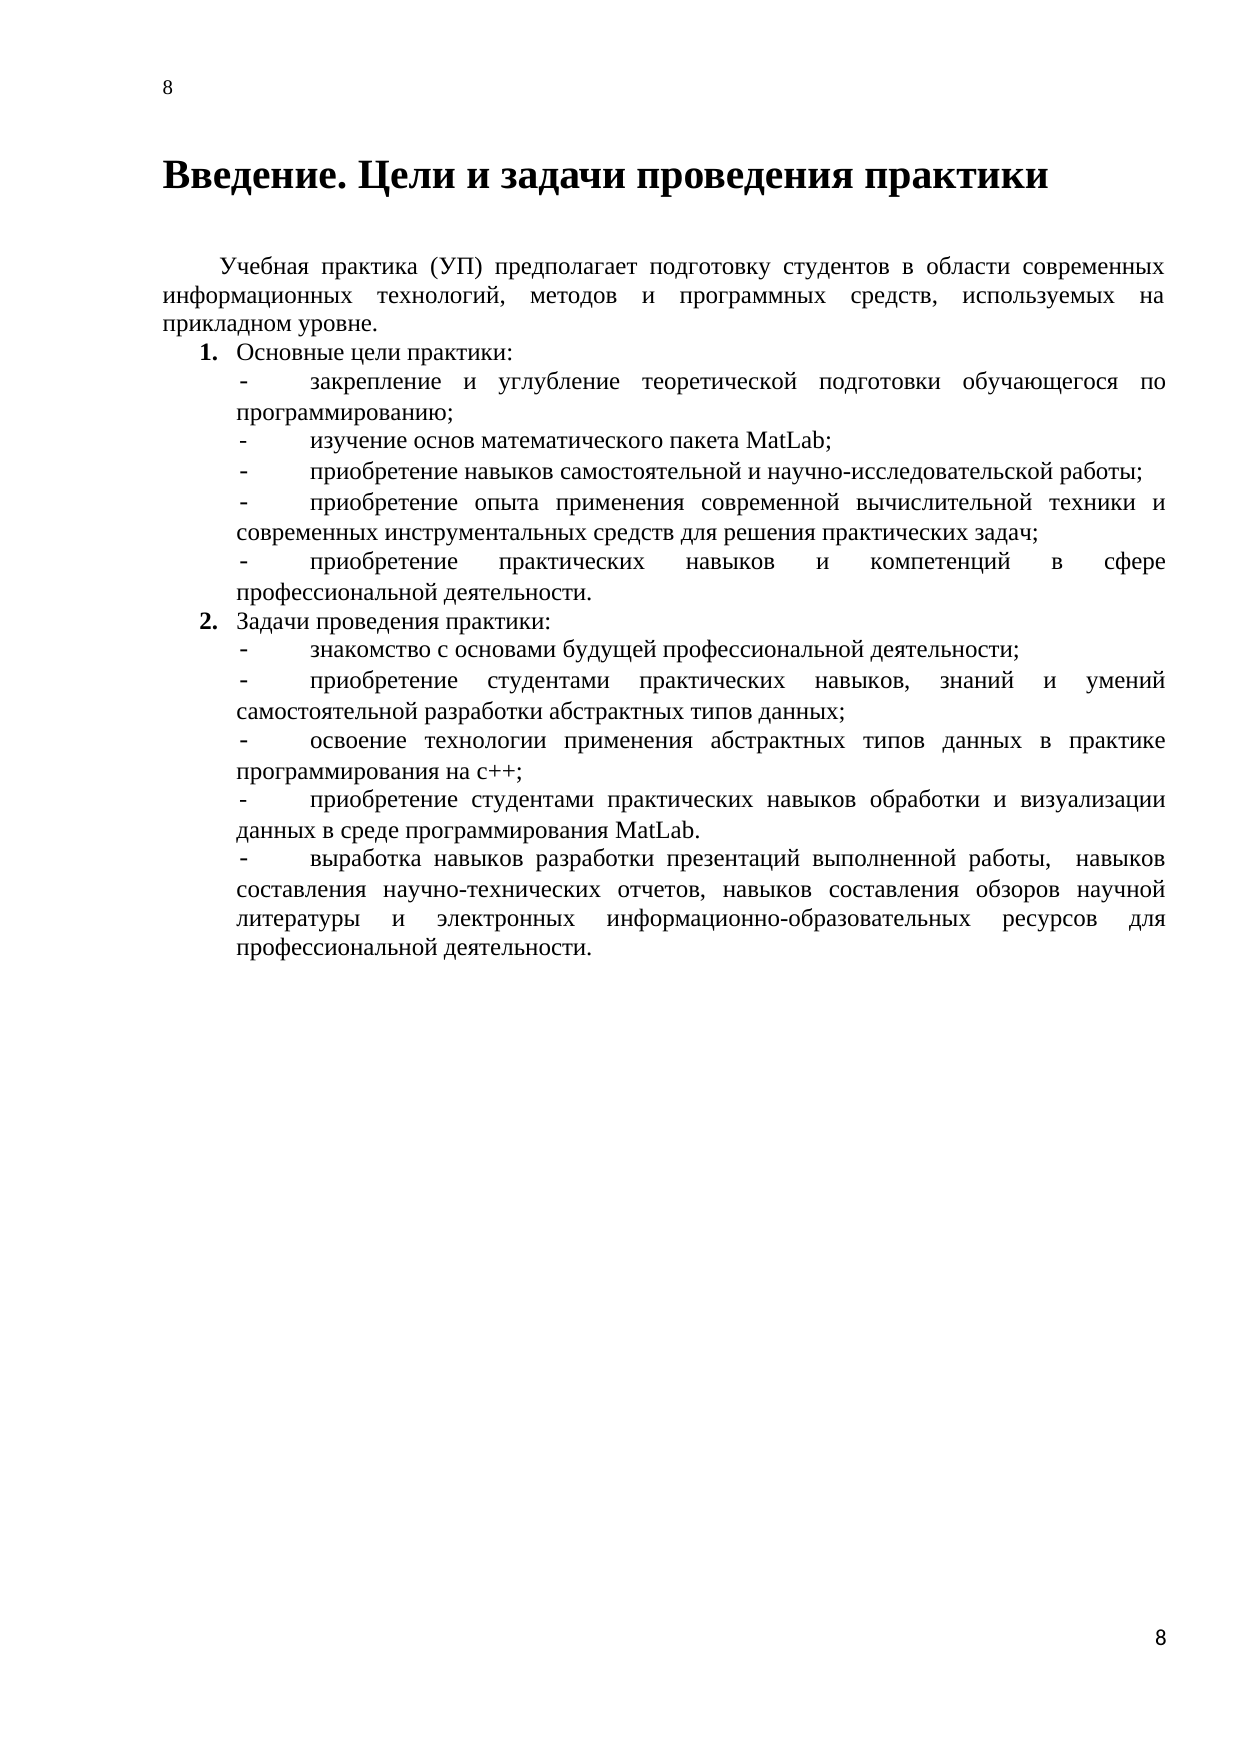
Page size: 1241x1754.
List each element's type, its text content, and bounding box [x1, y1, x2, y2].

list закрепление и углубление теоретической подготовки обучающегося по программированию; [236, 366, 1166, 426]
list изучение основ математического пакета MatLab; [236, 426, 1166, 456]
list Основные цели практики: [199, 337, 1166, 366]
list выработка навыков разработки презентаций выполненной работы, навыков составления научно-технических отчетов, навыков составления обзоров научной литературы и электронных информационно-образовательных ресурсов для профессиональной деятельности. [236, 843, 1166, 961]
list приобретение опыта применения современной вычислительной техники и современных инструментальных средств для решения практических задач; [236, 487, 1166, 546]
list знакомство с основами будущей профессиональной деятельности; [236, 634, 1166, 665]
list освоение технологии применения абстрактных типов данных в практике программирования на с++; [236, 725, 1166, 784]
list приобретение студентами практических навыков обработки и визуализации данных в среде программирования MatLab. [236, 784, 1166, 843]
subtitle Введение. Цели и задачи проведения практики [162, 150, 1166, 198]
list приобретение практических навыков и компетенций в сфере профессиональной деятельности. [236, 546, 1166, 606]
list приобретение студентами практических навыков, знаний и умений самостоятельной разработки абстрактных типов данных; [236, 665, 1166, 725]
list Задачи проведения практики: [199, 606, 1166, 634]
list приобретение навыков самостоятельной и научно-исследовательской работы; [236, 456, 1166, 487]
text Учебная практика (УП) предполагает подготовку студентов в области современных информационных технологий, методов и программных средств, используемых на прикладном уровне. [162, 251, 1165, 337]
